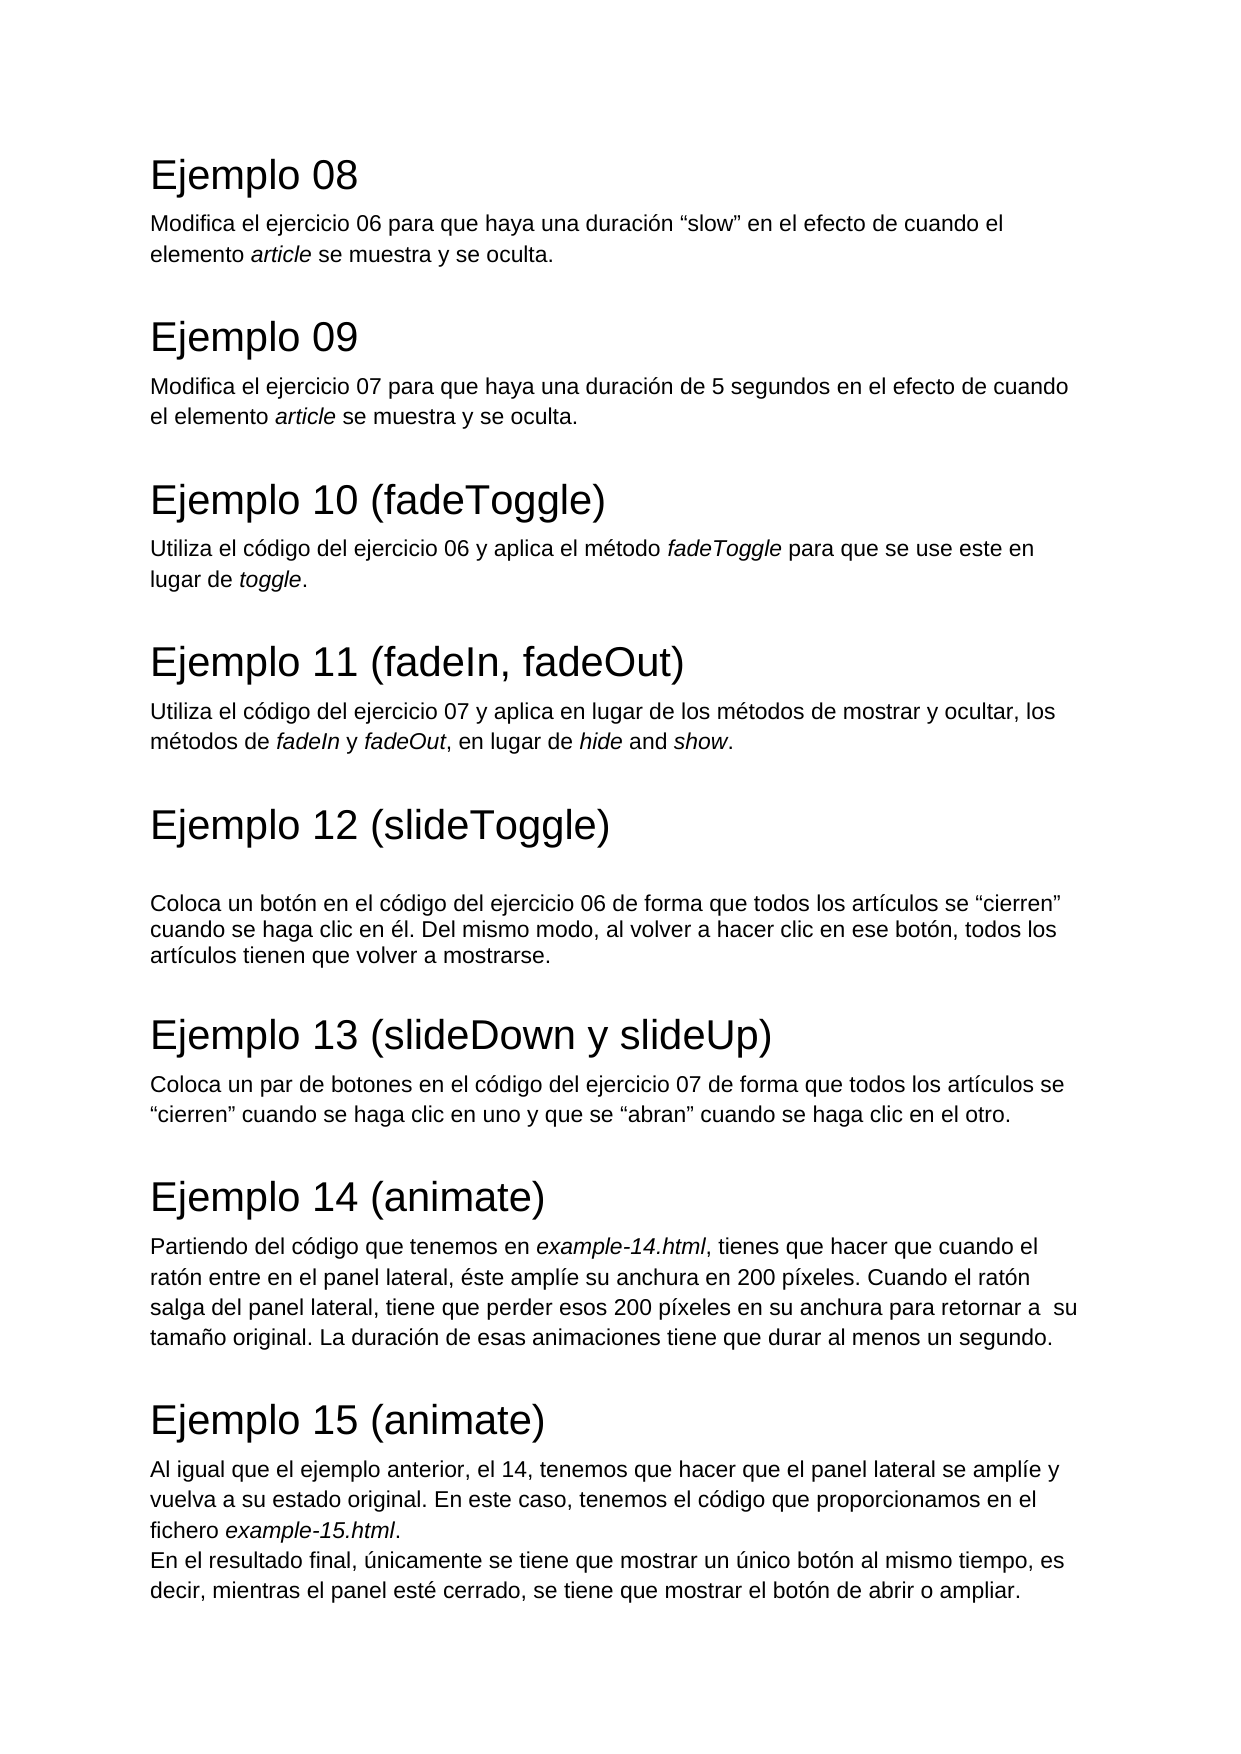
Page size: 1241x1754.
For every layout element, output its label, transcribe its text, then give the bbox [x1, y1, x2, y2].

subtitle Ejemplo 10 (fadeToggle) [150, 475, 1090, 523]
text En el resultado final, únicamente se tiene que mostrar un único botón al mismo tiempo, es decir, mientras el panel esté cerrado, se tiene que mostrar el botón de abrir o ampliar. [150, 1547, 1090, 1603]
subtitle Ejemplo 12 (slideToggle) [150, 800, 1090, 848]
text Partiendo del código que tenemos en example-14.html, tienes que hacer que cuando el ratón entre en el panel lateral, éste amplíe su anchura en 200 píxeles. Cuando el ratón salga del panel lateral, tiene que perder esos 200 píxeles en su anchura para retornar a su tamaño original. La duración de esas animaciones tiene que durar al menos un segundo. [150, 1233, 1090, 1350]
text Modifica el ejercicio 07 para que haya una duración de 5 segundos en el efecto de cuando el elemento article se muestra y se oculta. [150, 373, 1090, 429]
subtitle Ejemplo 09 [150, 312, 1090, 360]
subtitle Ejemplo 11 (fadeIn, fadeOut) [150, 637, 1090, 685]
subtitle Ejemplo 08 [150, 150, 1090, 198]
text Coloca un par de botones en el código del ejercicio 07 de forma que todos los artículos se “cierren” cuando se haga clic en uno y que se “abran” cuando se haga clic en el otro. [150, 1071, 1090, 1127]
subtitle Ejemplo 15 (animate) [150, 1396, 1090, 1444]
text Modifica el ejercicio 06 para que haya una duración “slow” en el efecto de cuando el elemento article se muestra y se oculta. [150, 210, 1090, 267]
text Utiliza el código del ejercicio 06 y aplica el método fadeToggle para que se use este en lugar de toggle. [150, 535, 1090, 592]
subtitle Ejemplo 14 (animate) [150, 1173, 1090, 1221]
subtitle Coloca un botón en el código del ejercicio 06 de forma que todos los artículos se “cierren” cuando se haga clic en él. Del mismo modo, al volver a hacer clic en ese botón, todos los artículos tienen que volver a mostrarse. [150, 889, 1090, 969]
text Utiliza el código del ejercicio 07 y aplica en lugar de los métodos de mostrar y ocultar, los métodos de fadeIn y fadeOut, en lugar de hide and show. [150, 698, 1090, 754]
subtitle Ejemplo 13 (slideDown y slideUp) [150, 1010, 1090, 1058]
text Al igual que el ejemplo anterior, el 14, tenemos que hacer que el panel lateral se amplíe y vuelva a su estado original. En este caso, tenemos el código que proporcionamos en el fichero example-15.html. [150, 1456, 1090, 1543]
